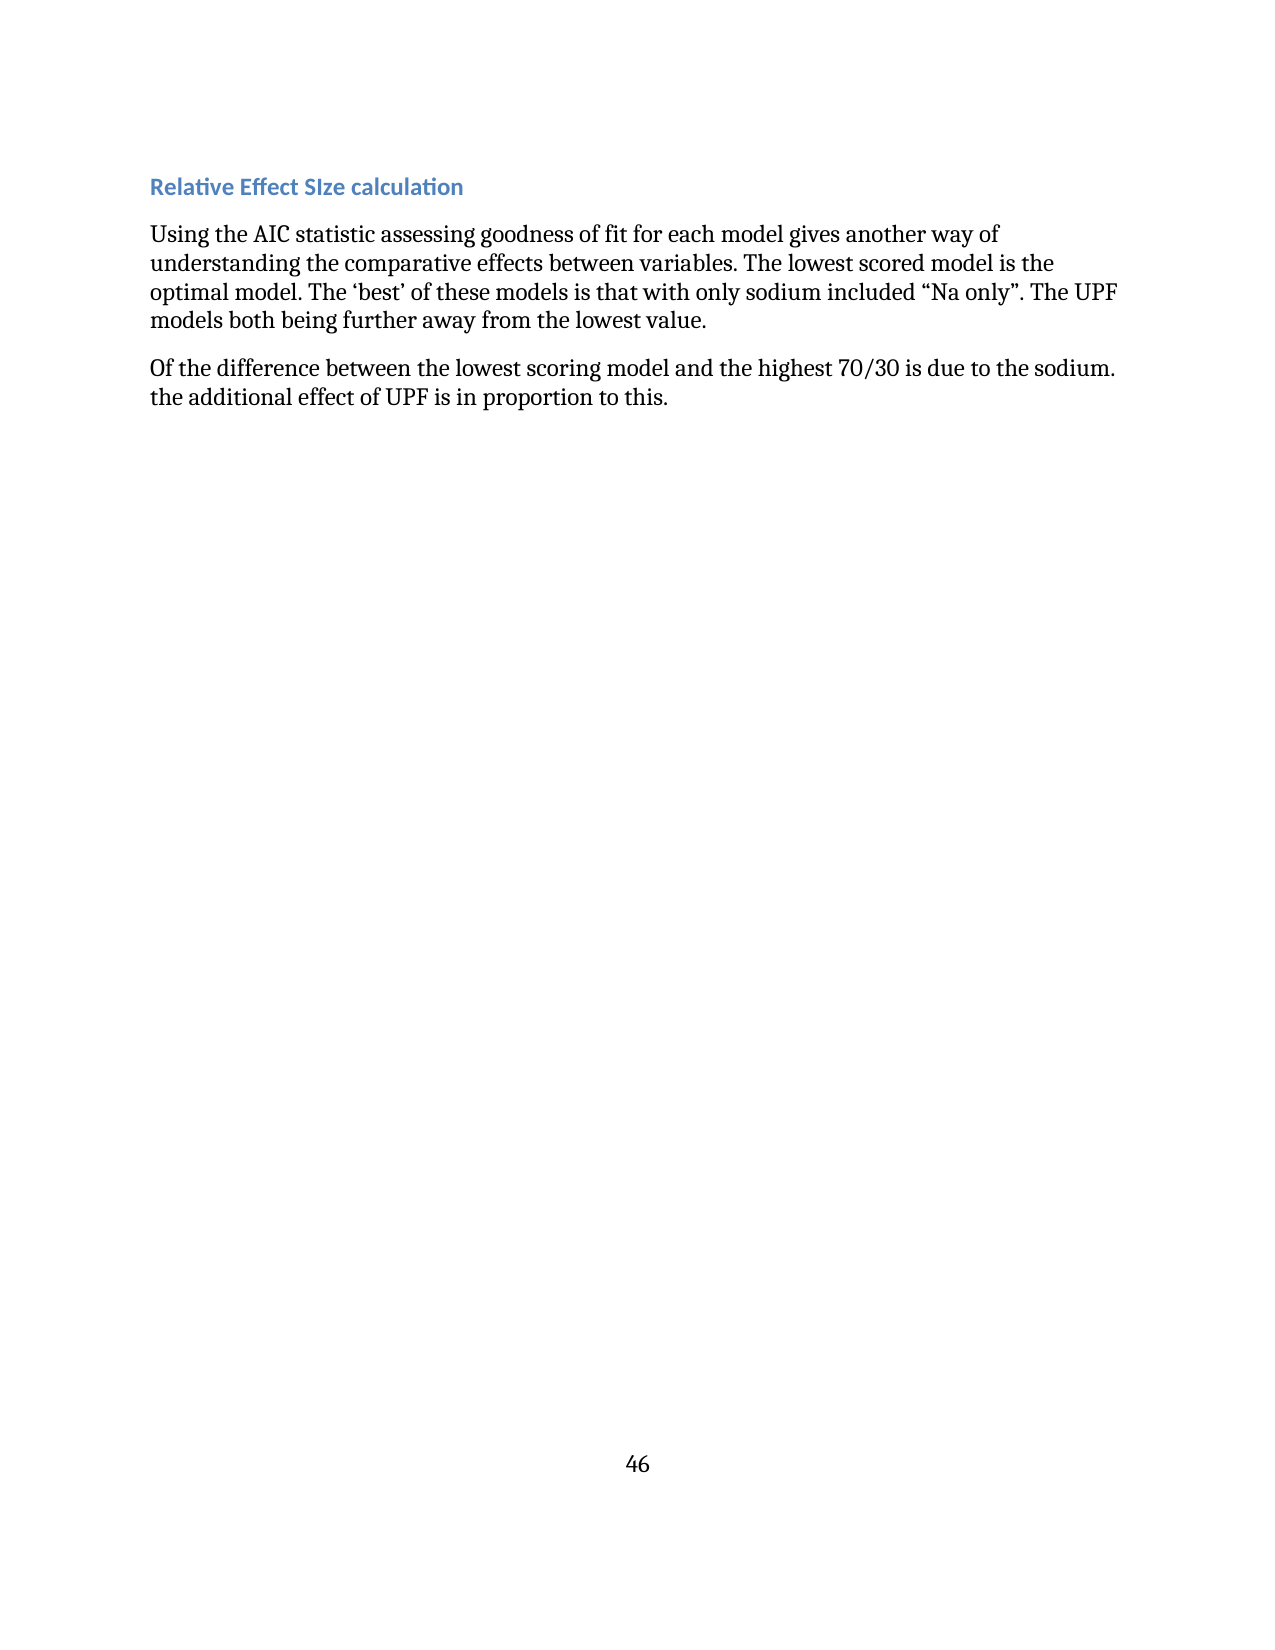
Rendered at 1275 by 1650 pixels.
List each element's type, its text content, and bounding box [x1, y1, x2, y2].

text Of the difference between the lowest scoring model and the highest 70/30 is due to the sodium. the additional effect of UPF is in proportion to this. [150, 354, 1125, 411]
text Using the AIC statistic assessing goodness of fit for each model gives another way of understanding the comparative effects between variables. The lowest scored model is the optimal model. The ‘best’ of these models is that with only sodium included “Na only”. The UPF models both being further away from the lowest value. [150, 220, 1125, 335]
subtitle Relative Effect SIze calculation [150, 171, 1125, 201]
